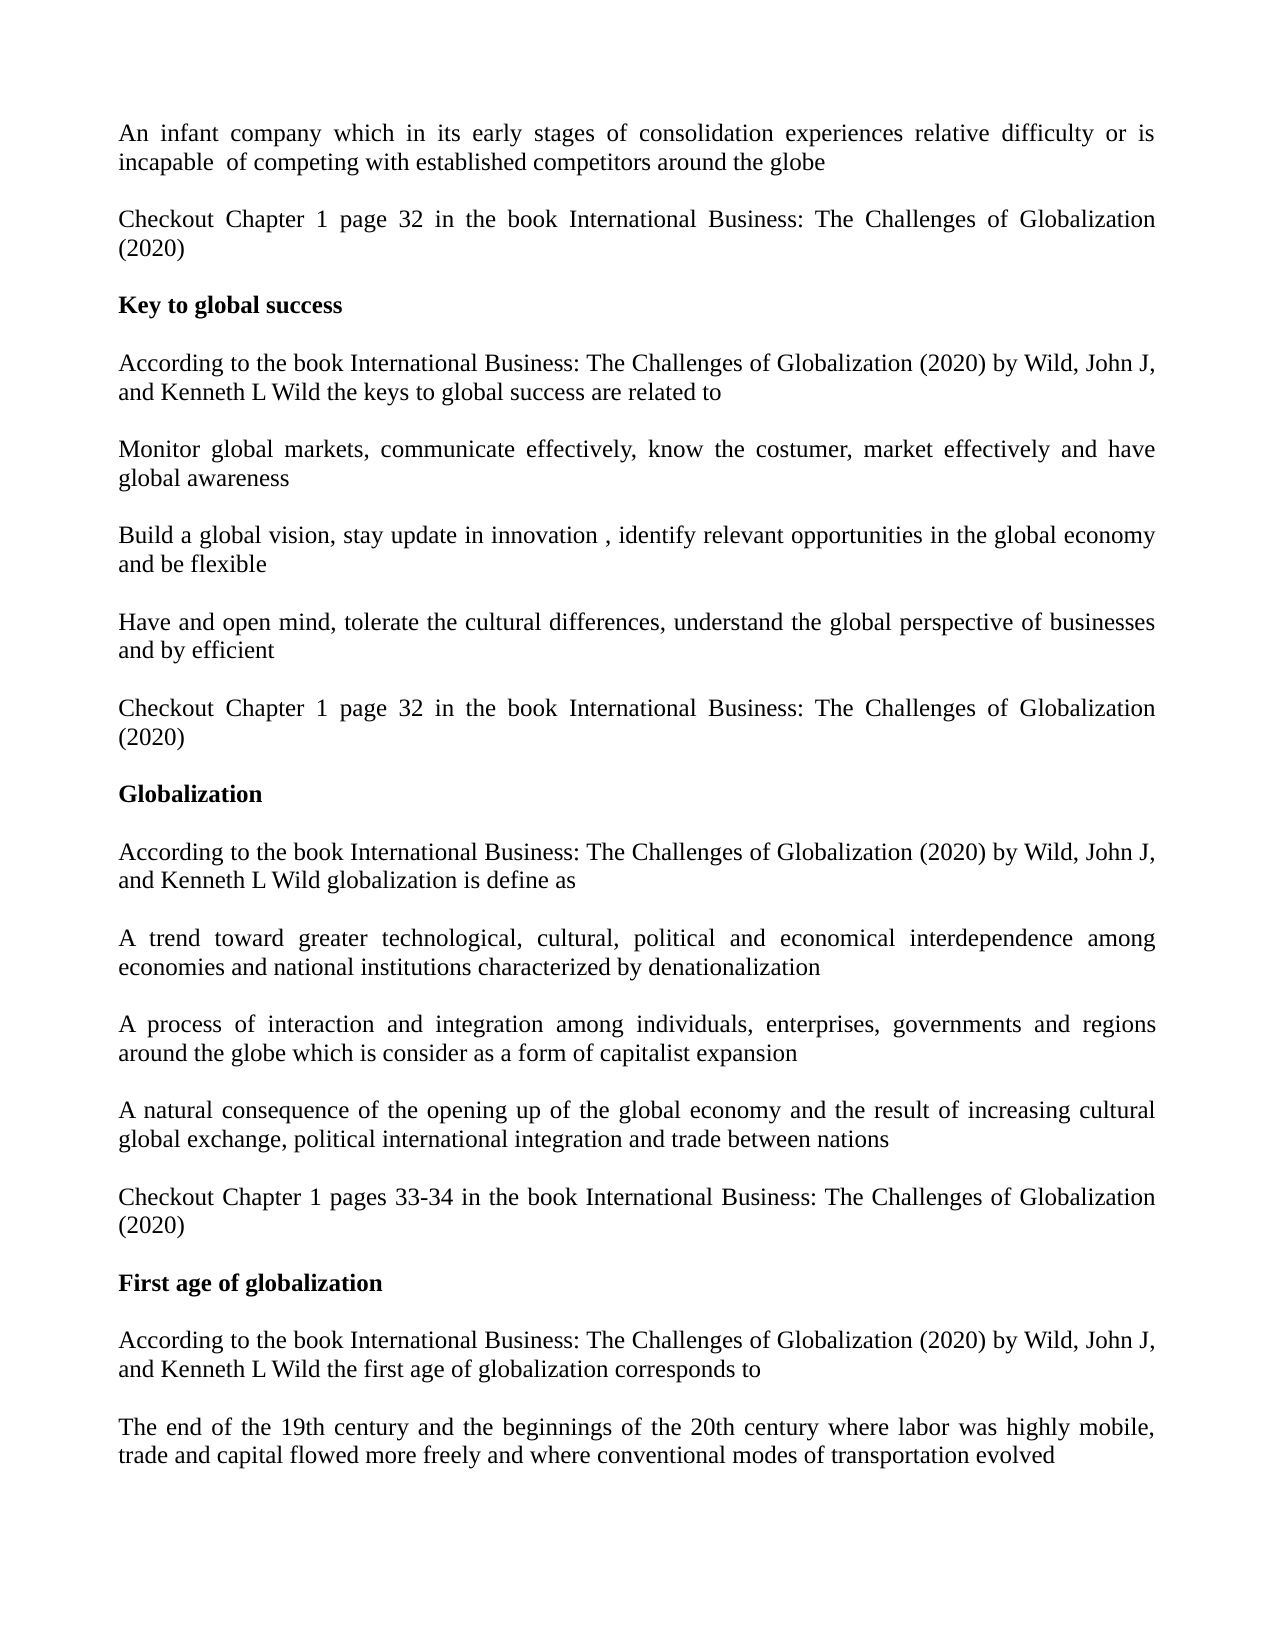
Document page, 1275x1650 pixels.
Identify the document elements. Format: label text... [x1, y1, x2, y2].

text According to the book International Business: The Challenges of Globalization (2020) by Wild, John J, and Kenneth L Wild globalization is define as [118, 837, 1157, 894]
text Checkout Chapter 1 page 32 in the book International Business: The Challenges of Globalization (2020) [118, 693, 1157, 751]
text Globalization [118, 779, 1157, 808]
text Build a global vision, stay update in innovation , identify relevant opportunities in the global economy and be flexible [118, 521, 1157, 578]
text An infant company which in its early stages of consolidation experiences relative difficulty or is incapable of competing with established competitors around the globe [118, 118, 1157, 176]
text Monitor global markets, communicate effectively, know the costumer, market effectively and have global awareness [118, 434, 1157, 492]
text Checkout Chapter 1 page 32 in the book International Business: The Challenges of Globalization (2020) [118, 204, 1157, 262]
text According to the book International Business: The Challenges of Globalization (2020) by Wild, John J, and Kenneth L Wild the first age of globalization corresponds to [118, 1326, 1157, 1383]
text According to the book International Business: The Challenges of Globalization (2020) by Wild, John J, and Kenneth L Wild the keys to global success are related to [118, 348, 1157, 406]
text First age of globalization [118, 1268, 1157, 1297]
text A process of interaction and integration among individuals, enterprises, governments and regions around the globe which is consider as a form of capitalist expansion [118, 1009, 1157, 1067]
text The end of the 19th century and the beginnings of the 20th century where labor was highly mobile, trade and capital flowed more freely and where conventional modes of transportation evolved [118, 1412, 1157, 1469]
text Checkout Chapter 1 pages 33-34 in the book International Business: The Challenges of Globalization (2020) [118, 1182, 1157, 1239]
text Key to global success [118, 291, 1157, 319]
text A natural consequence of the opening up of the global economy and the result of increasing cultural global exchange, political international integration and trade between nations [118, 1096, 1157, 1153]
text Have and open mind, tolerate the cultural differences, understand the global perspective of businesses and by efficient [118, 607, 1157, 664]
text A trend toward greater technological, cultural, political and economical interdependence among economies and national institutions characterized by denationalization [118, 923, 1157, 981]
